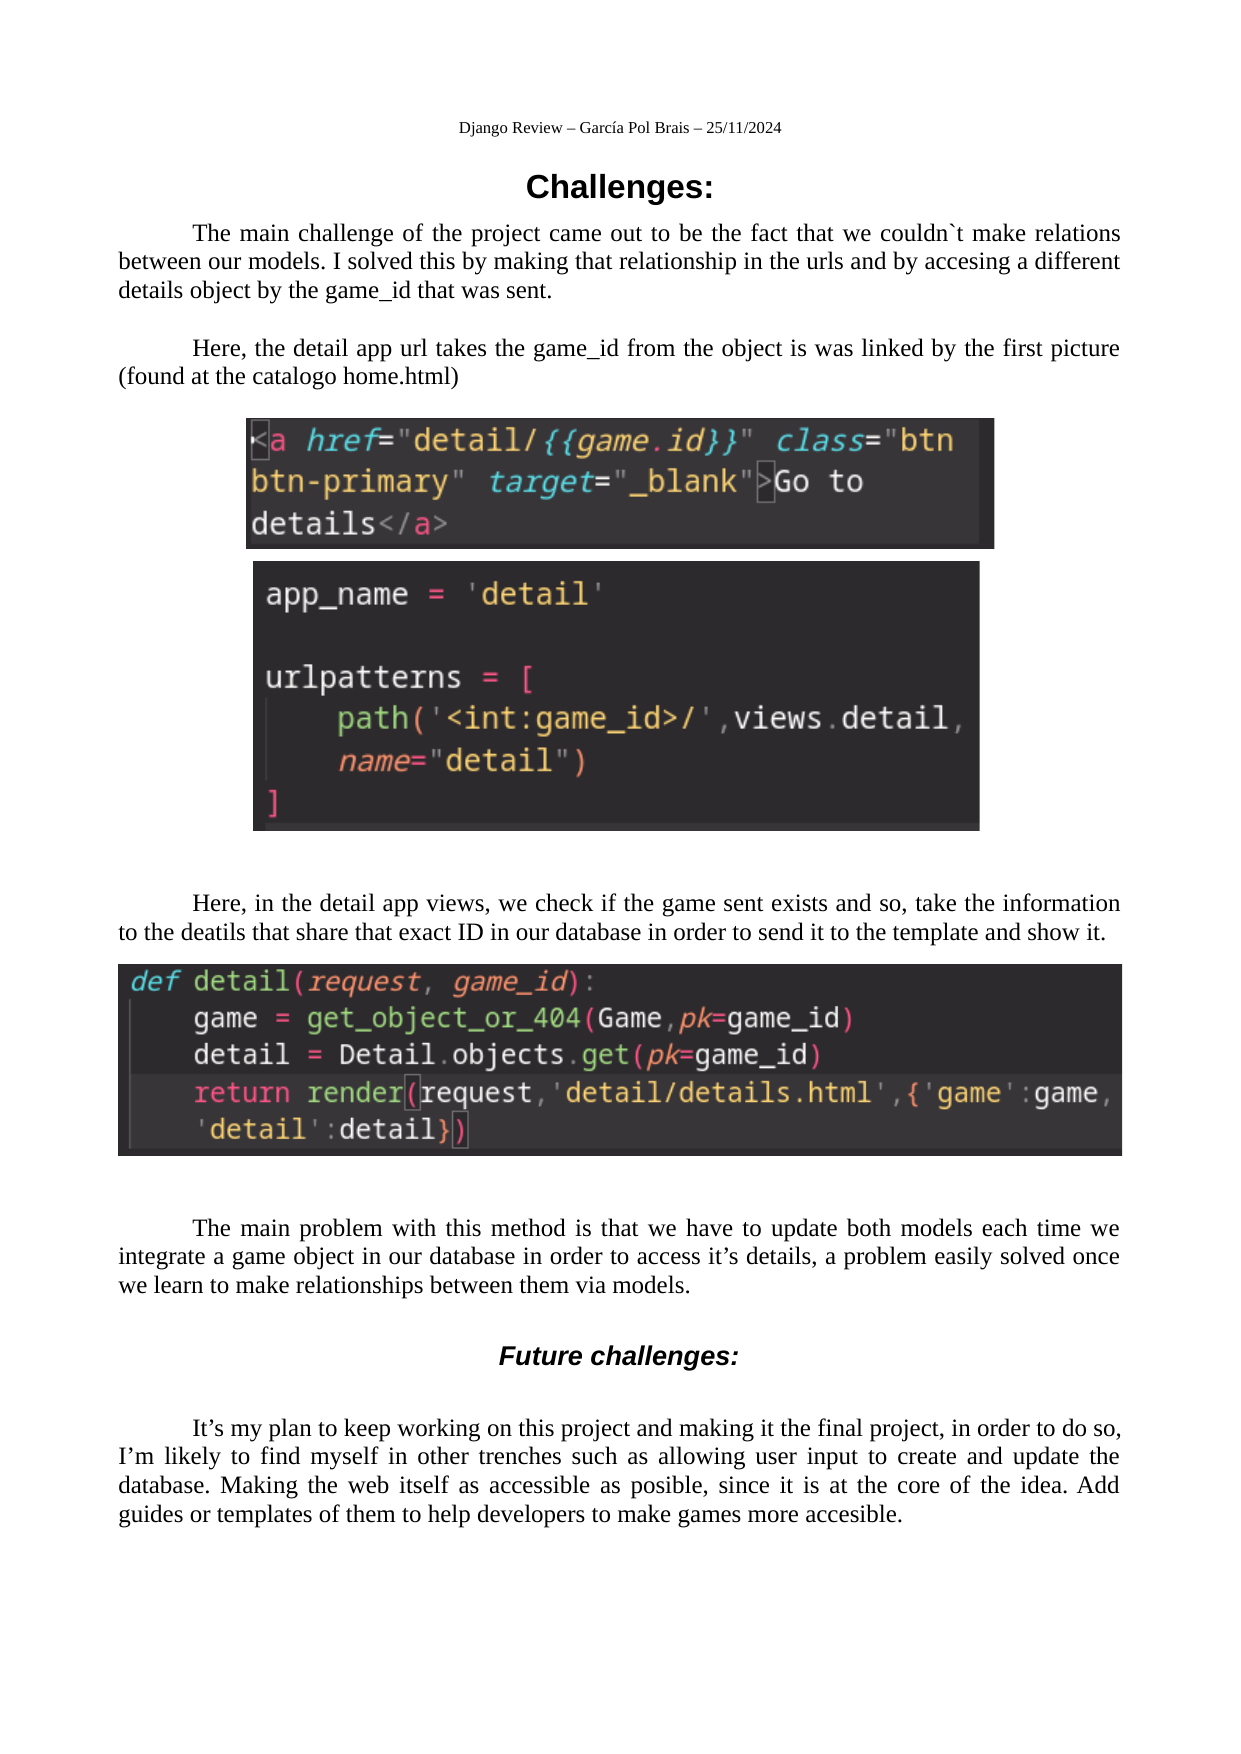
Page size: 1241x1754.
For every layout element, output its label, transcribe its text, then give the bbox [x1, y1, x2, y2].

picture [118, 964, 1123, 1156]
text Here, in the detail app views, we check if the game sent exists and so, take the information to the deatils that share that exact ID in our database in order to send it to the template and show it. [118, 888, 1122, 945]
text The main problem with this method is that we have to update both models each time we integrate a game object in our database in order to access it’s details, a problem easily solved once we learn to make relationships between them via models. [118, 1213, 1122, 1299]
subtitle Future challenges: [118, 1340, 1122, 1371]
text It’s my plan to keep working on this project and making it the final project, in order to do so, I’m likely to find myself in other trenches such as allowing user input to create and update the database. Making the web itself as accessible as posible, since it is at the core of the idea. Add guides or templates of them to help developers to make games more accesible. [118, 1413, 1122, 1528]
picture [246, 418, 995, 549]
text The main challenge of the project came out to be the fact that we couldn`t make relations between our models. I solved this by making that relationship in the urls and by accesing a different details object by the game_id that was sent. [118, 218, 1122, 304]
picture [253, 561, 980, 831]
subtitle Challenges: [118, 167, 1122, 205]
text Here, the detail app url takes the game_id from the object is was linked by the first picture (found at the catalogo home.html) [118, 333, 1122, 390]
